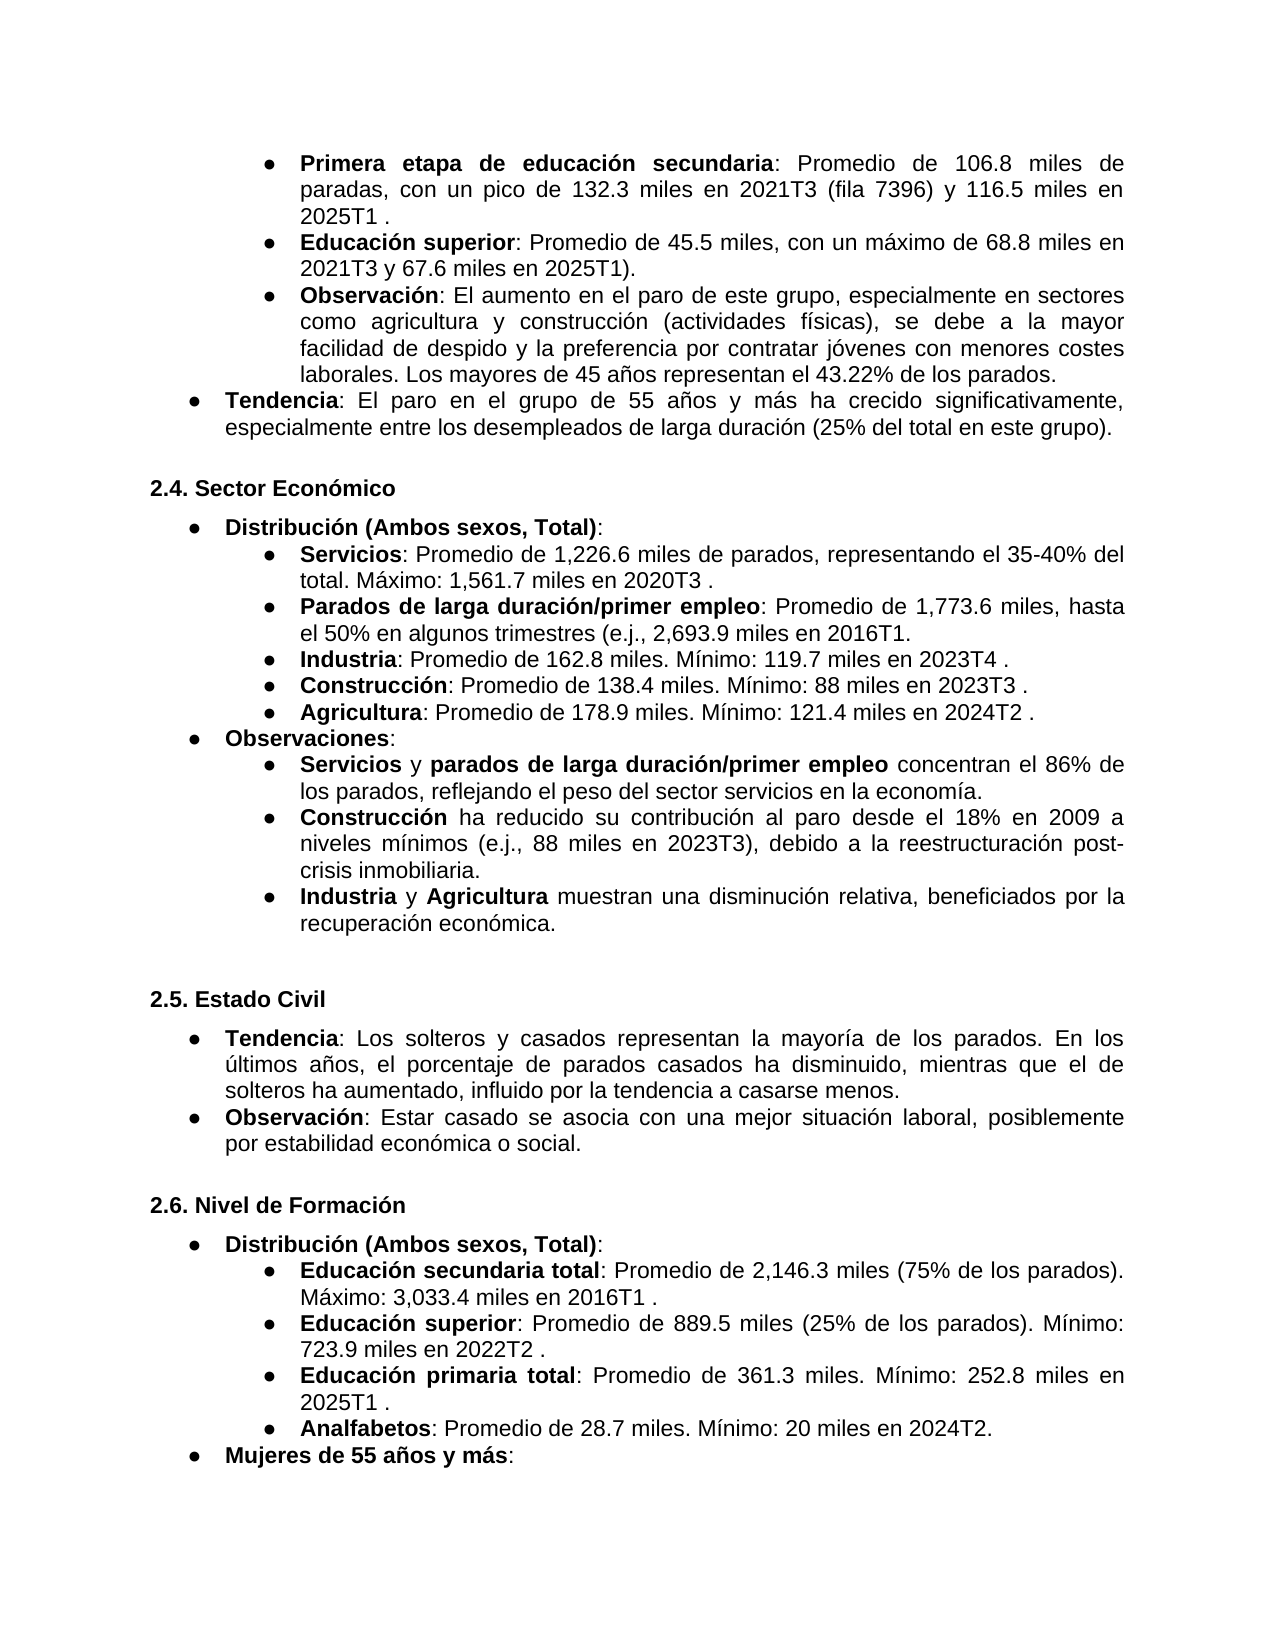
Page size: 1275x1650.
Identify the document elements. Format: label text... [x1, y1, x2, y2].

text 2.4. Sector Económico [150, 475, 1125, 502]
list Industria: Promedio de 162.8 miles. Mínimo: 119.7 miles en 2023T4 . [262, 646, 1125, 672]
list Servicios: Promedio de 1,226.6 miles de parados, representando el 35-40% del total. Máximo: 1,561.7 miles en 2020T3 . [262, 541, 1125, 593]
list Observación: Estar casado se asocia con una mejor situación laboral, posiblemente por estabilidad económica o social. [187, 1104, 1125, 1156]
list Distribución (Ambos sexos, Total): [187, 1231, 1125, 1257]
list Construcción: Promedio de 138.4 miles. Mínimo: 88 miles en 2023T3 . [262, 672, 1125, 699]
list Educación superior: Promedio de 889.5 miles (25% de los parados). Mínimo: 723.9 miles en 2022T2 . [262, 1310, 1125, 1362]
list Agricultura: Promedio de 178.9 miles. Mínimo: 121.4 miles en 2024T2 . [262, 699, 1125, 725]
list Primera etapa de educación secundaria: Promedio de 106.8 miles de paradas, con un pico de 132.3 miles en 2021T3 (fila 7396) y 116.5 miles en 2025T1 . [262, 150, 1125, 229]
list Tendencia: El paro en el grupo de 55 años y más ha crecido significativamente, especialmente entre los desempleados de larga duración (25% del total en este grupo). [187, 387, 1125, 440]
list Construcción ha reducido su contribución al paro desde el 18% en 2009 a niveles mínimos (e.j., 88 miles en 2023T3), debido a la reestructuración post-crisis inmobiliaria. [262, 804, 1125, 883]
list Educación superior: Promedio de 45.5 miles, con un máximo de 68.8 miles en 2021T3 y 67.6 miles en 2025T1). [262, 229, 1125, 282]
list Distribución (Ambos sexos, Total): [187, 514, 1125, 541]
text 2.6. Nivel de Formación [150, 1192, 1125, 1218]
list Parados de larga duración/primer empleo: Promedio de 1,773.6 miles, hasta el 50% en algunos trimestres (e.j., 2,693.9 miles en 2016T1. [262, 593, 1125, 646]
list Educación primaria total: Promedio de 361.3 miles. Mínimo: 252.8 miles en 2025T1 . [262, 1362, 1125, 1415]
list Tendencia: Los solteros y casados representan la mayoría de los parados. En los últimos años, el porcentaje de parados casados ha disminuido, mientras que el de solteros ha aumentado, influido por la tendencia a casarse menos. [187, 1025, 1125, 1104]
list Observaciones: [187, 725, 1125, 751]
list Servicios y parados de larga duración/primer empleo concentran el 86% de los parados, reflejando el peso del sector servicios en la economía. [262, 751, 1125, 804]
text 2.5. Estado Civil [150, 986, 1125, 1012]
list Observación: El aumento en el paro de este grupo, especialmente en sectores como agricultura y construcción (actividades físicas), se debe a la mayor facilidad de despido y la preferencia por contratar jóvenes con menores costes laborales. Los mayores de 45 años representan el 43.22% de los parados. [262, 282, 1125, 387]
list Educación secundaria total: Promedio de 2,146.3 miles (75% de los parados). Máximo: 3,033.4 miles en 2016T1 . [262, 1257, 1125, 1310]
list Mujeres de 55 años y más: [187, 1442, 1125, 1468]
list Analfabetos: Promedio de 28.7 miles. Mínimo: 20 miles en 2024T2. [262, 1415, 1125, 1442]
list Industria y Agricultura muestran una disminución relativa, beneficiados por la recuperación económica. [262, 883, 1125, 936]
